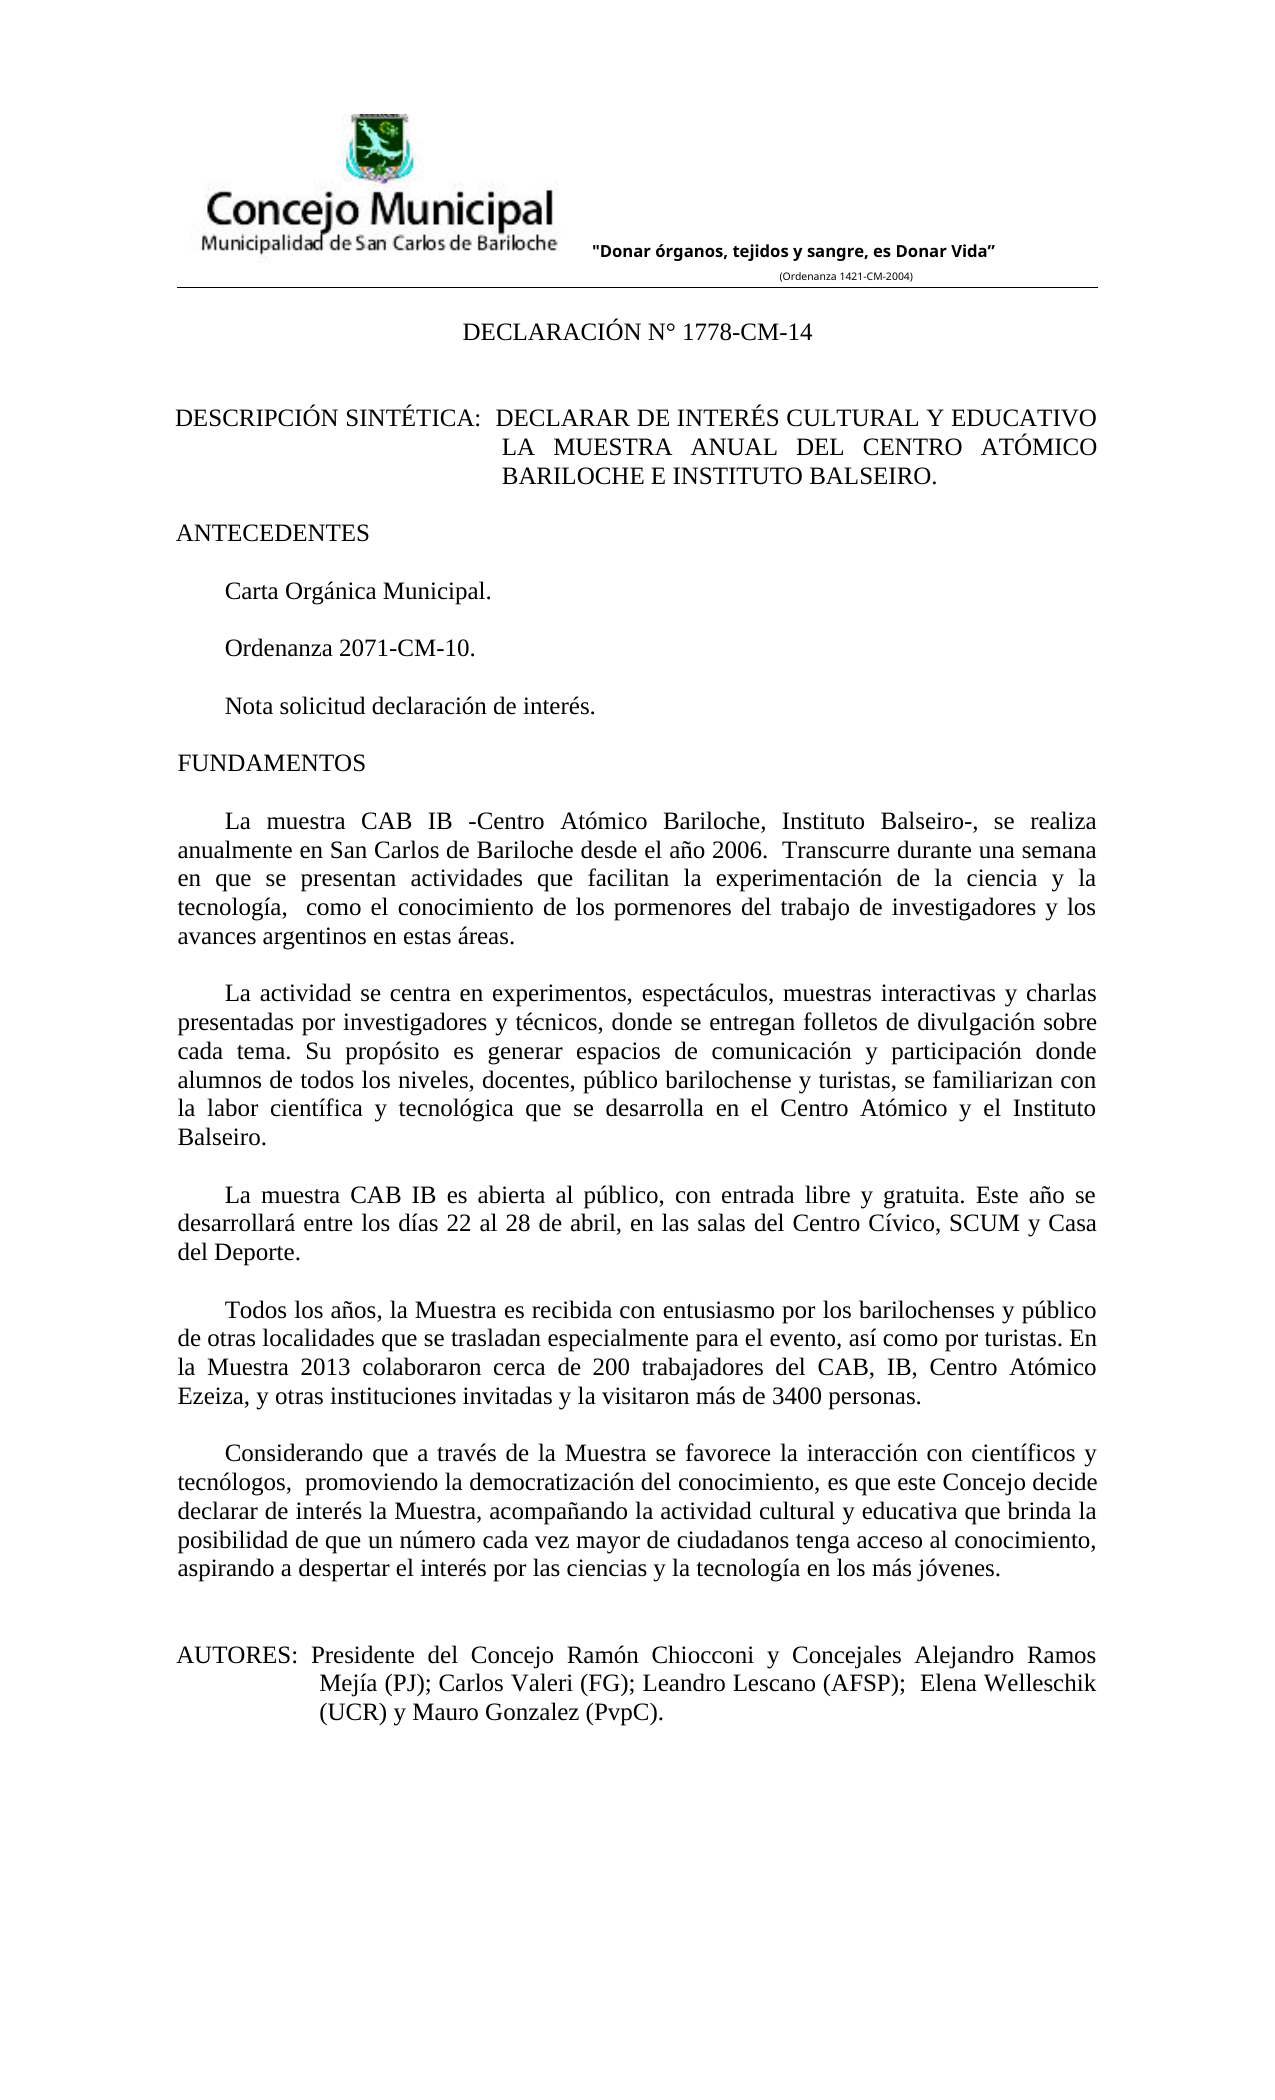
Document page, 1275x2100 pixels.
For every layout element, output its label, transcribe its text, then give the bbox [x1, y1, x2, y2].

picture [177, 114, 589, 264]
text Todos los años, la Muestra es recibida con entusiasmo por los barilochenses y público de otras localidades que se trasladan especialmente para el evento, así como por turistas. En la Muestra 2013 colaboraron cerca de 200 trabajadores del CAB, IB, Centro Atómico Ezeiza, y otras instituciones invitadas y la visitaron más de 3400 personas. [177, 1295, 1098, 1410]
text Considerando que a través de la Muestra se favorece la interacción con científicos y tecnólogos, promoviendo la democratización del conocimiento, es que este Concejo decide declarar de interés la Muestra, acompañando la actividad cultural y educativa que brinda la posibilidad de que un número cada vez mayor de ciudadanos tenga acceso al conocimiento, aspirando a despertar el interés por las ciencias y la tecnología en los más jóvenes. [177, 1438, 1098, 1582]
text La actividad se centra en experimentos, espectáculos, muestras interactivas y charlas presentadas por investigadores y técnicos, donde se entregan folletos de divulgación sobre cada tema. Su propósito es generar espacios de comunicación y participación donde alumnos de todos los niveles, docentes, público barilochense y turistas, se familiarizan con la labor científica y tecnológica que se desarrolla en el Centro Atómico y el Instituto Balseiro. [177, 978, 1098, 1151]
text AUTORES: Presidente del Concejo Ramón Chiocconi y Concejales Alejandro Ramos Mejía (PJ); Carlos Valeri (FG); Leandro Lescano (AFSP); Elena Welleschik (UCR) y Mauro Gonzalez (PvpC). [176, 1640, 1098, 1726]
text La muestra CAB IB es abierta al público, con entrada libre y gratuita. Este año se desarrollará entre los días 22 al 28 de abril, en las salas del Centro Cívico, SCUM y Casa del Deporte. [177, 1180, 1098, 1266]
text La muestra CAB IB -Centro Atómico Bariloche, Instituto Balseiro-, se realiza anualmente en San Carlos de Bariloche desde el año 2006. Transcurre durante una semana en que se presentan actividades que facilitan la experimentación de la ciencia y la tecnología, como el conocimiento de los pormenores del trabajo de investigadores y los avances argentinos en estas áreas. [177, 806, 1098, 950]
text Ordenanza 2071-CM-10. [177, 633, 1098, 662]
text DESCRIPCIÓN SINTÉTICA: DECLARAR DE INTERÉS CULTURAL Y EDUCATIVO LA MUESTRA ANUAL DEL CENTRO ATÓMICO BARILOCHE E INSTITUTO BALSEIRO. [175, 403, 1098, 490]
text DECLARACIÓN N° 1778-CM-14 [177, 317, 1098, 346]
text FUNDAMENTOS [177, 748, 1098, 777]
text Nota solicitud declaración de interés. [177, 691, 1098, 720]
text ANTECEDENTES [176, 518, 1098, 547]
text Carta Orgánica Municipal. [177, 576, 1098, 605]
